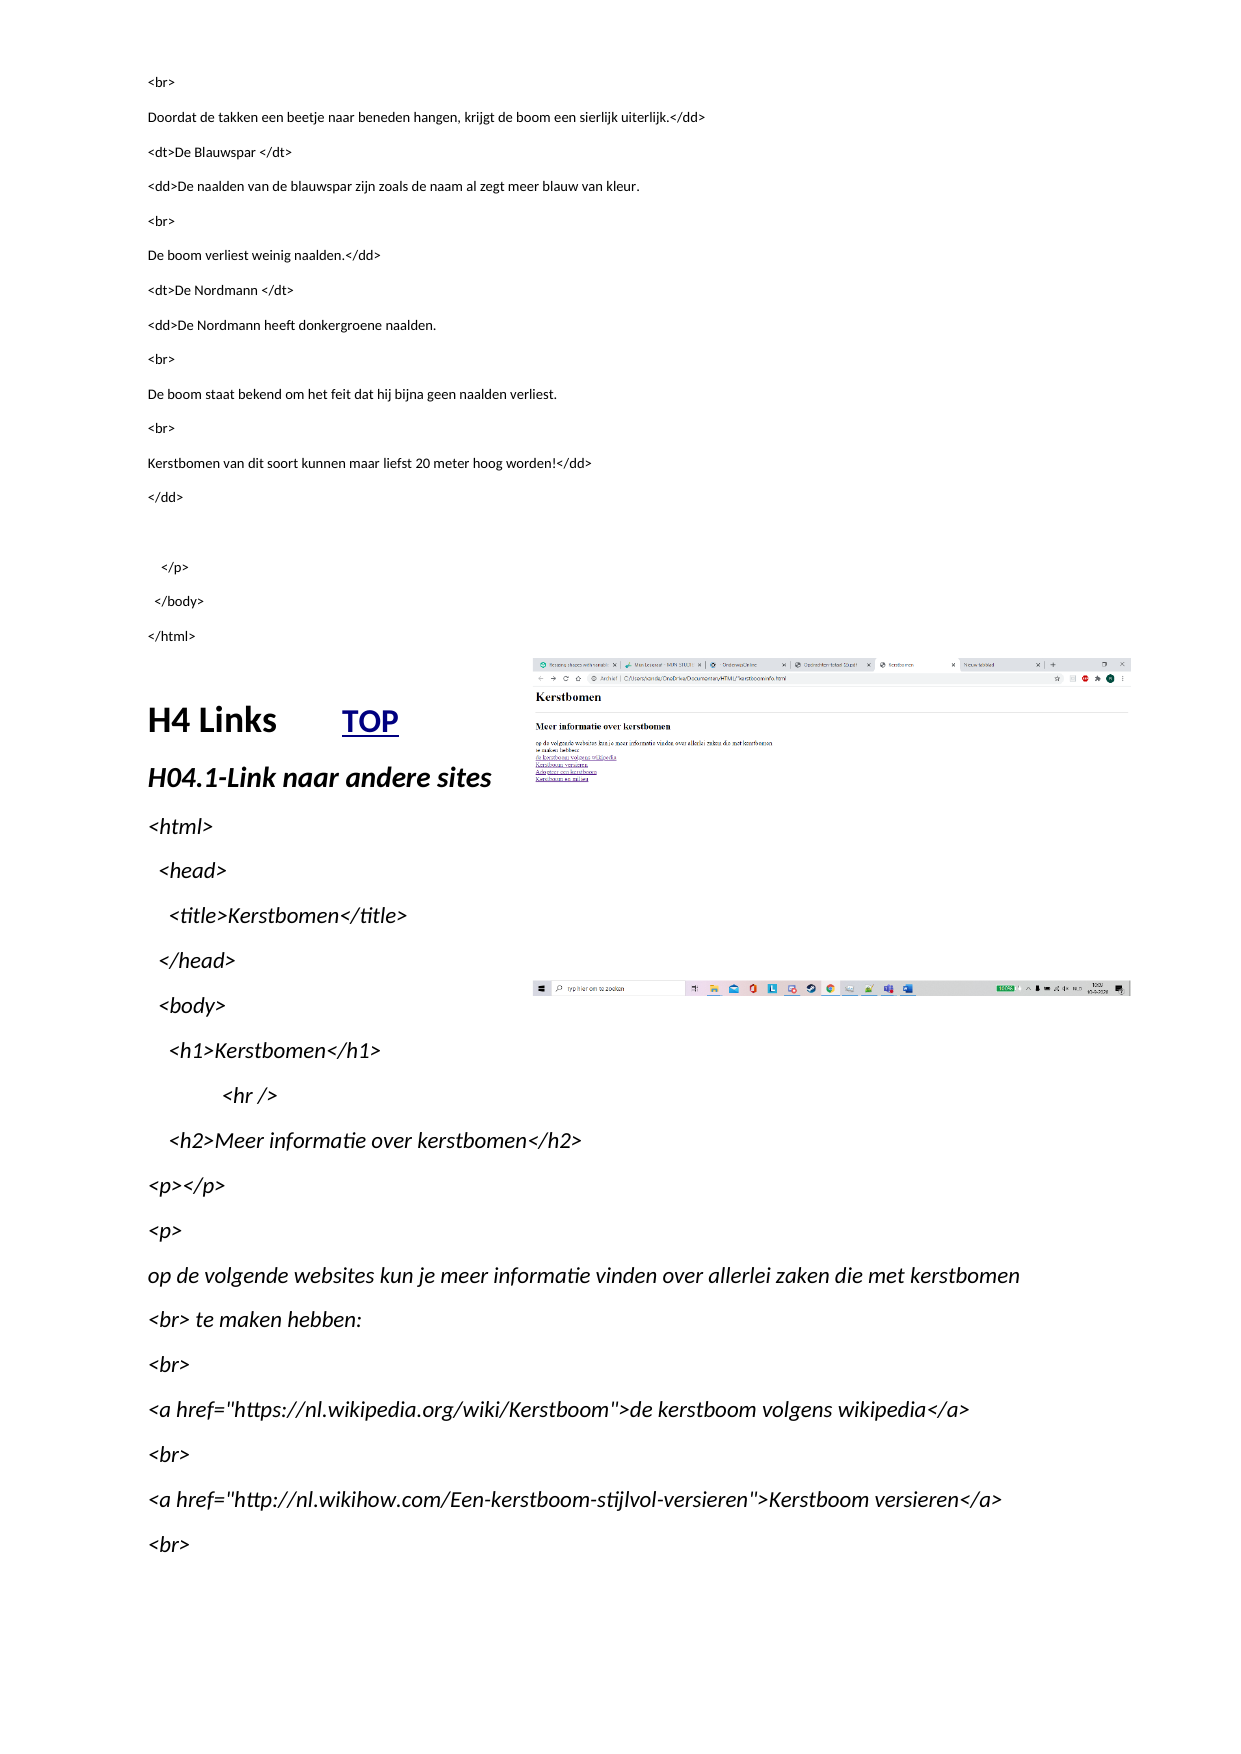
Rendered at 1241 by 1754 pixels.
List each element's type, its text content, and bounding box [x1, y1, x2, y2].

text <body> [148, 991, 1093, 1019]
text <br> [148, 1351, 1093, 1378]
text <p> [148, 1216, 1093, 1244]
text Kerstbomen van dit soort kunnen maar liefst 20 meter hoog worden!</dd> [148, 454, 1093, 472]
text <dt>De Nordmann </dt> [148, 281, 1093, 299]
text <dd>De Nordmann heeft donkergroene naalden. [148, 316, 1093, 334]
text <br> [148, 212, 1093, 230]
text H04.1-Link naar andere sites [148, 759, 532, 795]
text <dd>De naalden van de blauwspar zijn zoals de naam al zegt meer blauw van kleur. [148, 177, 1093, 195]
text <br> [148, 1440, 1093, 1468]
text <hr /> [148, 1081, 1093, 1109]
text De boom verliest weinig naalden.</dd> [148, 247, 1093, 264]
text <p></p> [148, 1171, 1093, 1199]
text </html> [148, 627, 1093, 645]
text <br> [148, 74, 1093, 92]
text <head> [148, 857, 532, 885]
text De boom staat bekend om het feit dat hij bijna geen naalden verliest. [148, 385, 1093, 403]
text op de volgende websites kun je meer informatie vinden over allerlei zaken die met kerstbomen [148, 1261, 1093, 1289]
text </body> [148, 592, 1093, 610]
text <dt>De Blauwspar </dt> [148, 143, 1093, 161]
text <br> [148, 419, 1093, 437]
text Doordat de takken een beetje naar beneden hangen, krijgt de boom een sierlijk uiterlijk.</dd> [148, 108, 1093, 126]
text </dd> [148, 489, 1093, 507]
text <html> [148, 812, 532, 840]
text <a href="https://nl.wikipedia.org/wiki/Kerstboom">de kerstboom volgens wikipedia</a> [148, 1395, 1093, 1423]
text <a href="http://nl.wikihow.com/Een-kerstboom-stijlvol-versieren">Kerstboom versieren</a> [148, 1485, 1093, 1513]
text <br> [148, 1530, 1093, 1558]
text </head> [148, 946, 532, 974]
text <h1>Kerstbomen</h1> [148, 1036, 1093, 1064]
text <br> [148, 350, 1093, 368]
text </p> [148, 558, 1093, 576]
text <br> te maken hebben: [148, 1306, 1093, 1334]
text <title>Kerstbomen</title> [148, 902, 532, 929]
text H4 Links TOP [148, 696, 532, 742]
text <h2>Meer informatie over kerstbomen</h2> [148, 1126, 1093, 1154]
